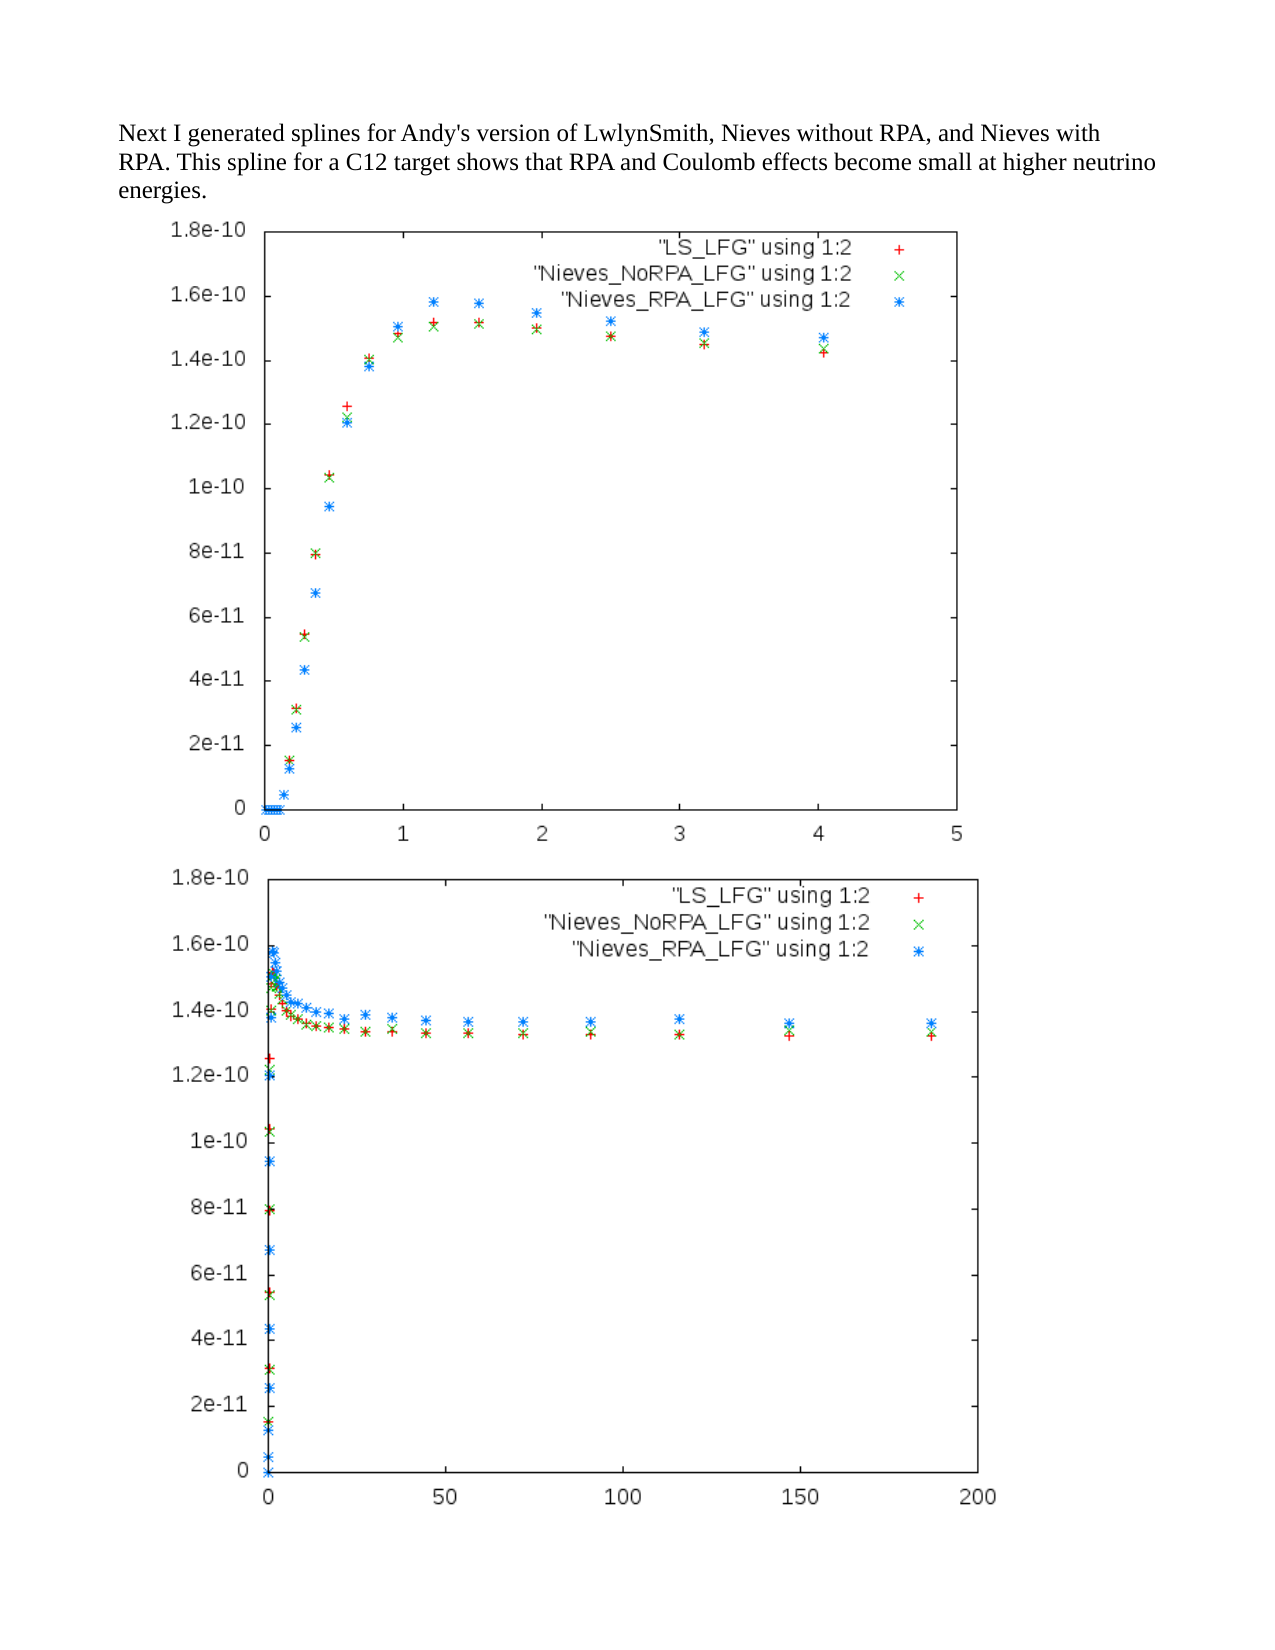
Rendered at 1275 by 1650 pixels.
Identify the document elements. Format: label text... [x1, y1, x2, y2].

text Next I generated splines for Andy's version of LwlynSmith, Nieves without RPA, and Nieves with RPA. This spline for a C12 target shows that RPA and Coulomb effects become small at higher neutrino energies. [118, 118, 1157, 204]
picture [120, 204, 1021, 1527]
